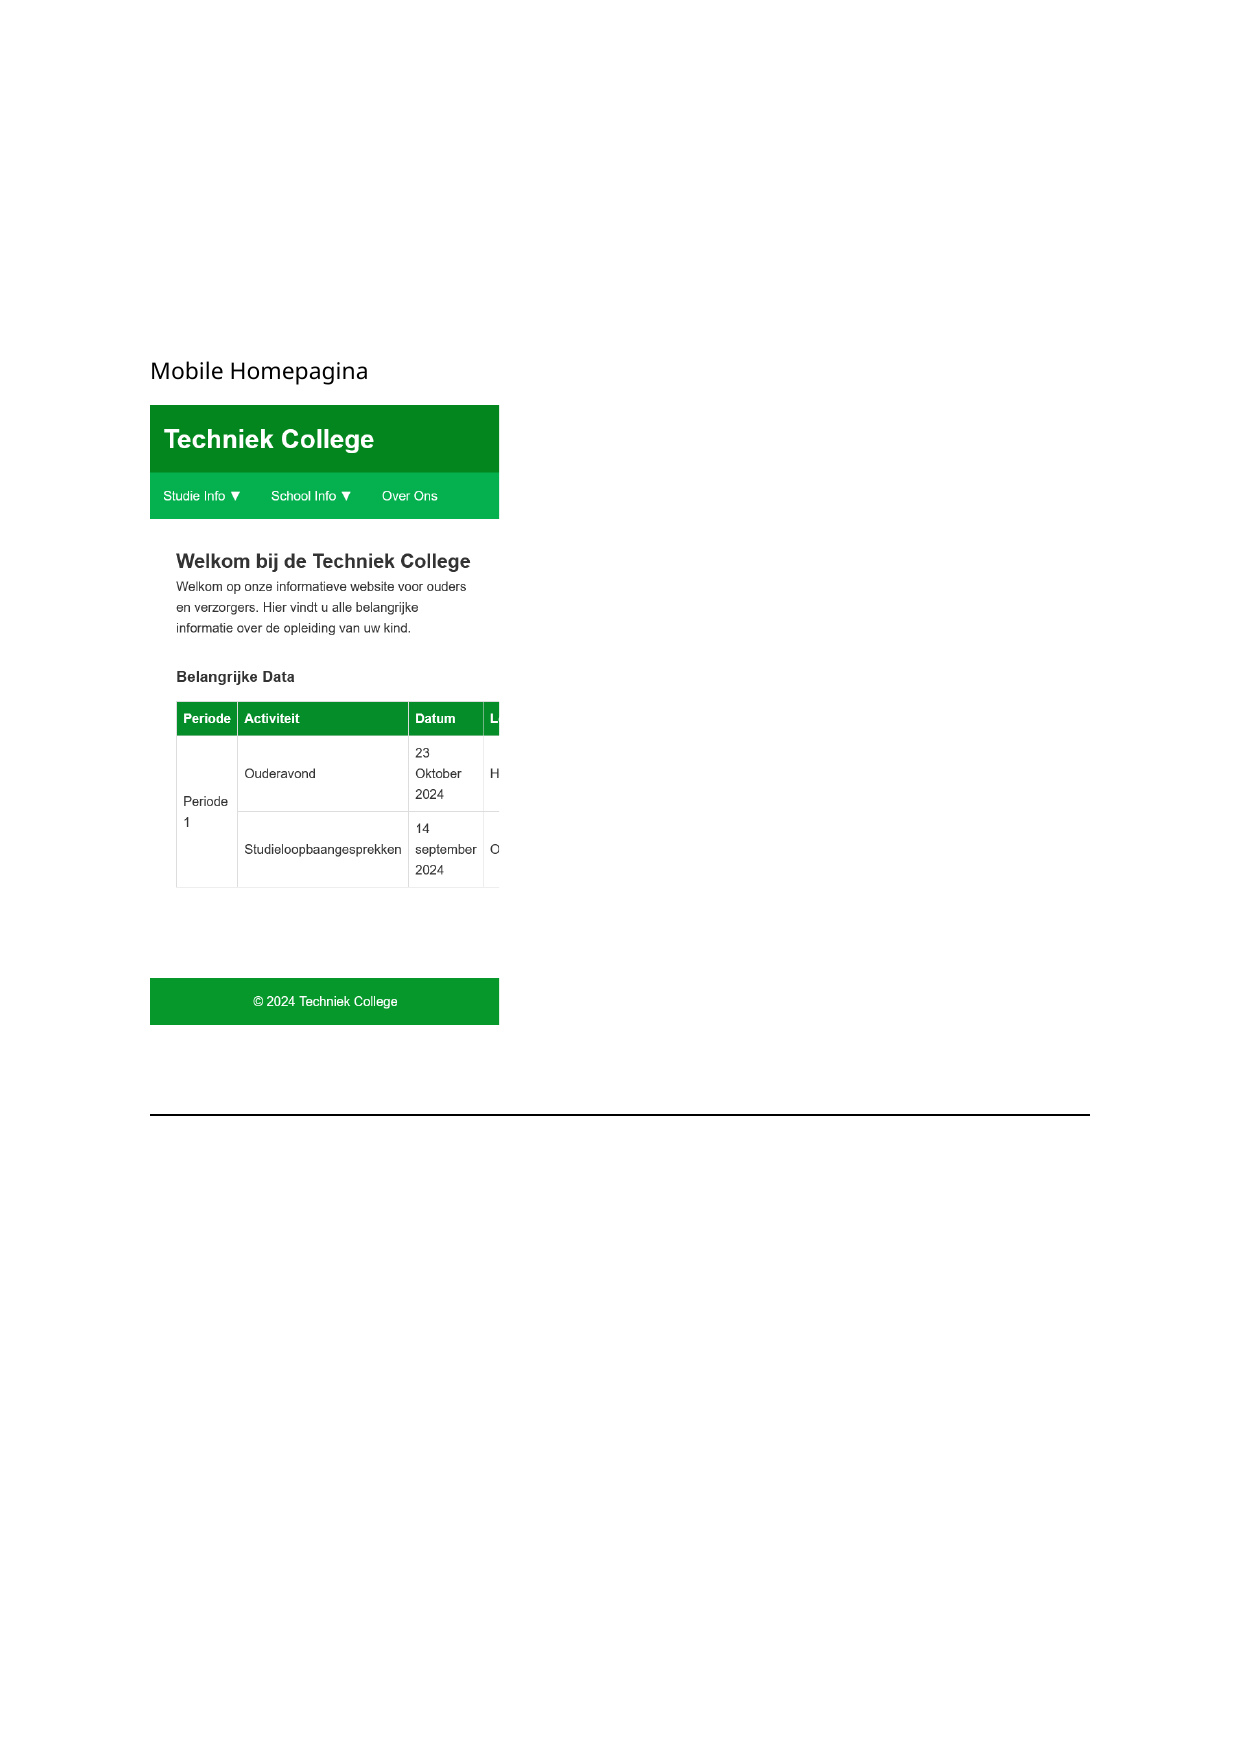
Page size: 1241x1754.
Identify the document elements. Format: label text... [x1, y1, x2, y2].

text Mobile Homepagina [150, 355, 1090, 386]
